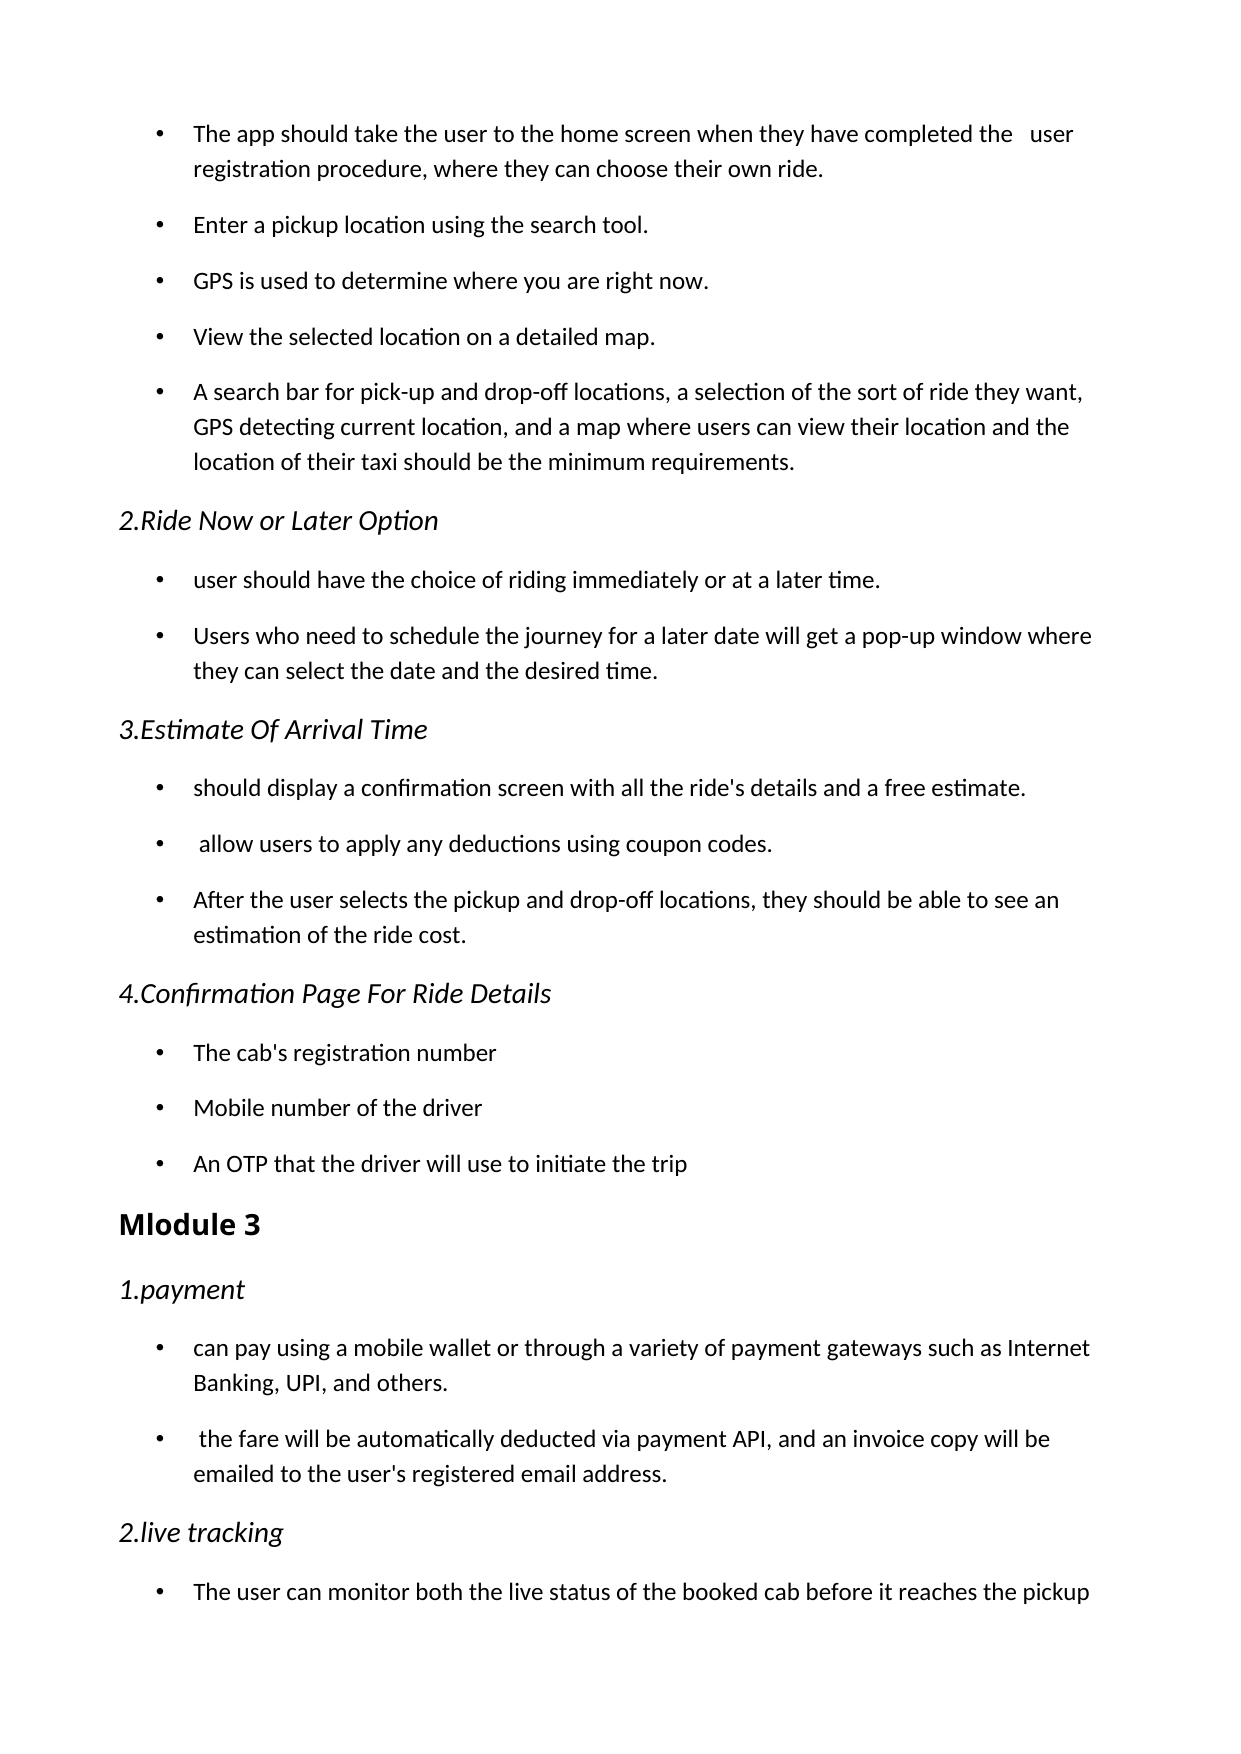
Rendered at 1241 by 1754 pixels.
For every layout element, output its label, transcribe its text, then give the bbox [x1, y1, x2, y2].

list View the selected location on a detailed map. [156, 321, 1122, 351]
text Mlodule 3 [118, 1204, 1122, 1244]
list The user can monitor both the live status of the booked cab before it reaches the pickup [156, 1576, 1122, 1606]
list user should have the choice of riding immediately or at a later time. [156, 564, 1122, 594]
list the fare will be automatically deducted via payment API, and an invoice copy will be emailed to the user's registered email address. [156, 1423, 1122, 1489]
text 1.payment [118, 1271, 1122, 1306]
text 4.Confirmation Page For Ride Details [118, 975, 1122, 1011]
text 2.Ride Now or Later Option [118, 502, 1122, 538]
list Enter a pickup location using the search tool. [156, 209, 1122, 239]
list can pay using a mobile wallet or through a variety of payment gateways such as Internet Banking, UPI, and others. [156, 1332, 1122, 1398]
text 3.Estimate Of Arrival Time [118, 711, 1122, 746]
list The app should take the user to the home screen when they have completed the user registration procedure, where they can choose their own ride. [156, 118, 1122, 184]
list GPS is used to determine where you are right now. [156, 265, 1122, 295]
list Mobile number of the driver [156, 1093, 1122, 1123]
list After the user selects the pickup and drop-off locations, they should be able to see an estimation of the ride cost. [156, 884, 1122, 950]
list An OTP that the driver will use to initiate the trip [156, 1148, 1122, 1179]
list Users who need to schedule the journey for a later date will get a pop-up window where they can select the date and the desired time. [156, 620, 1122, 685]
text 2.live tracking [118, 1514, 1122, 1550]
list allow users to apply any deductions using coupon codes. [156, 828, 1122, 859]
list should display a confirmation screen with all the ride's details and a free estimate. [156, 772, 1122, 803]
list A search bar for pick-up and drop-off locations, a selection of the sort of ride they want, GPS detecting current location, and a map where users can view their location and the location of their taxi should be the minimum requirements. [156, 376, 1122, 477]
list The cab's registration number [156, 1037, 1122, 1067]
